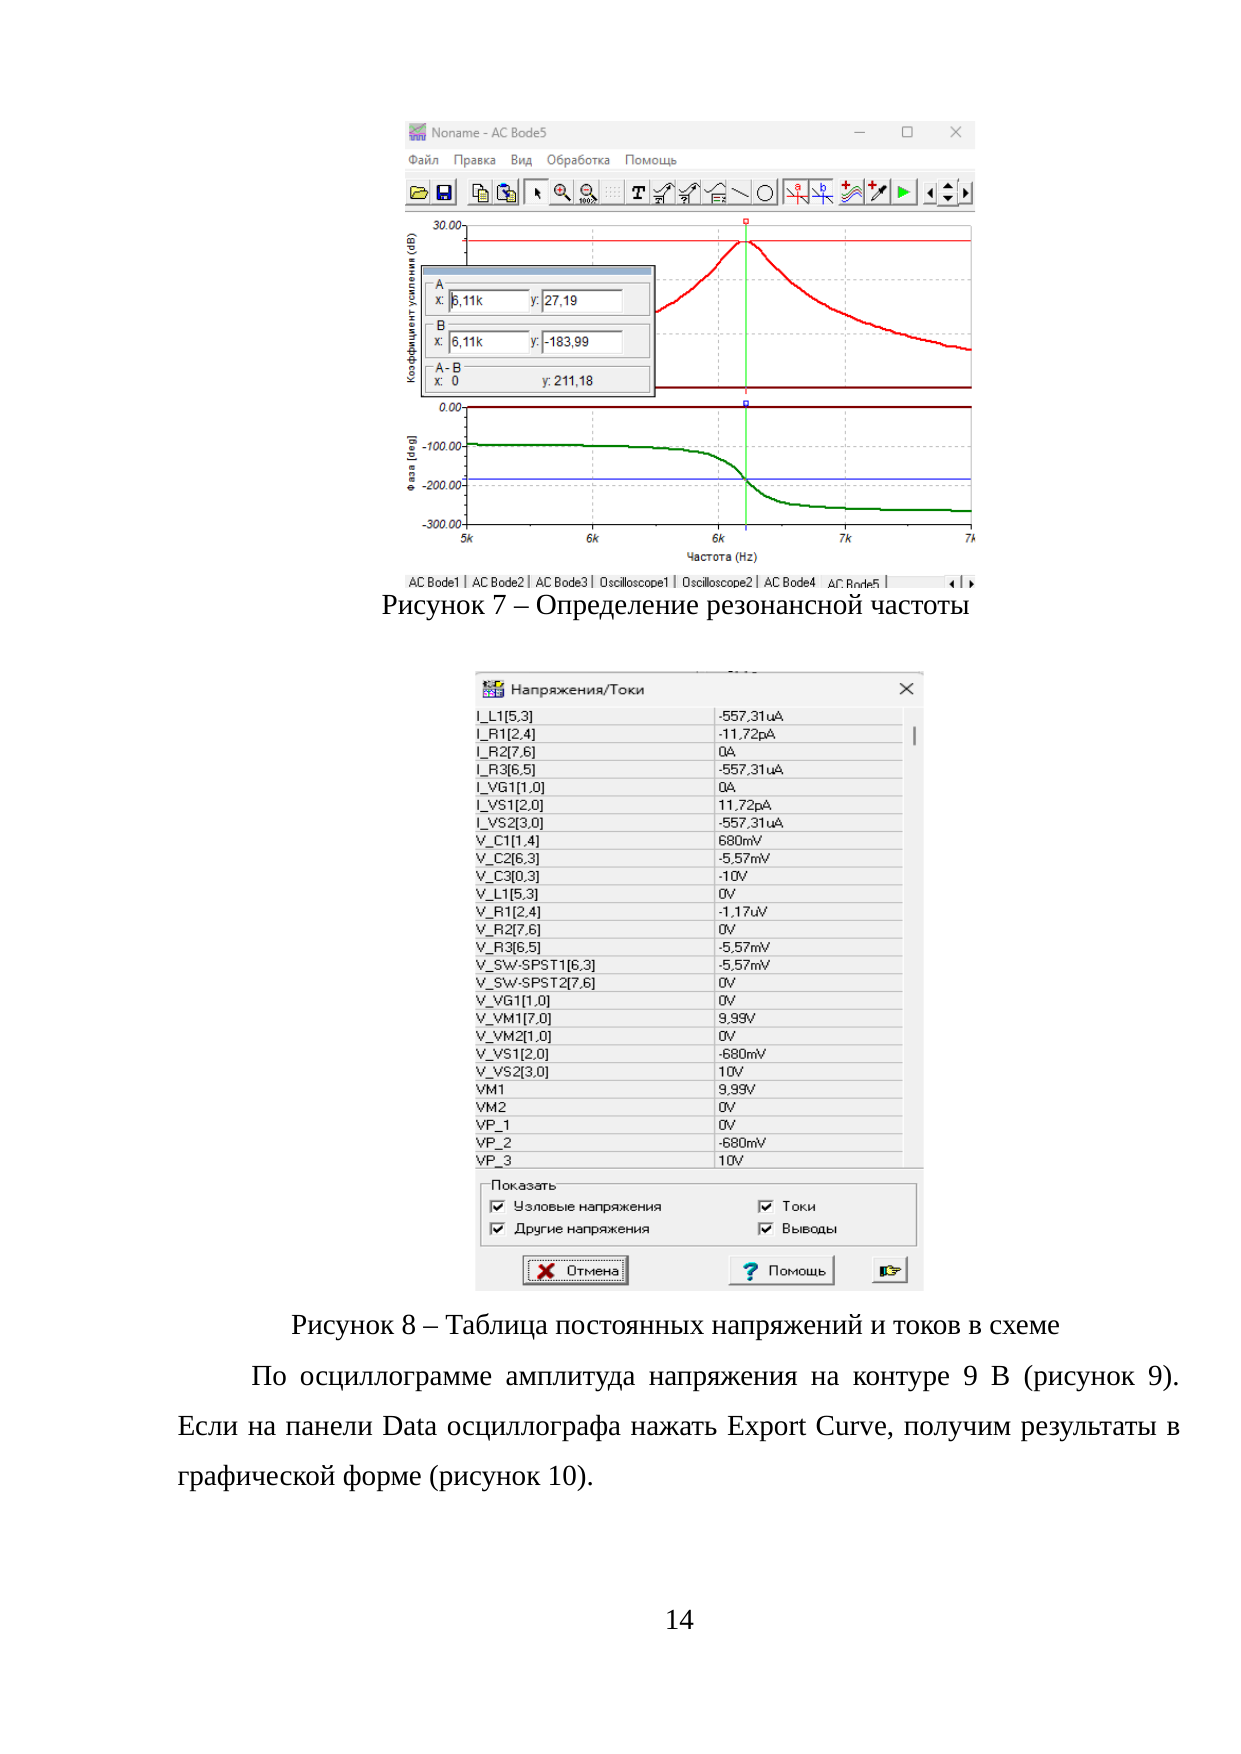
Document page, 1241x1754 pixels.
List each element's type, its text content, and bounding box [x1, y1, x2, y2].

text Рисунок 8 – Таблица постоянных напряжений и токов в схеме [177, 671, 1181, 1341]
text Рисунок 7 – Определение резонансной частоты [177, 118, 1181, 621]
text По осциллограмме амплитуда напряжения на контуре 9 В (рисунок 9). Если на панели Data осциллографа нажать Export Curve, получим результаты в графической форме (рисунок 10). [177, 1358, 1181, 1492]
picture [405, 121, 976, 588]
picture [475, 671, 924, 1291]
